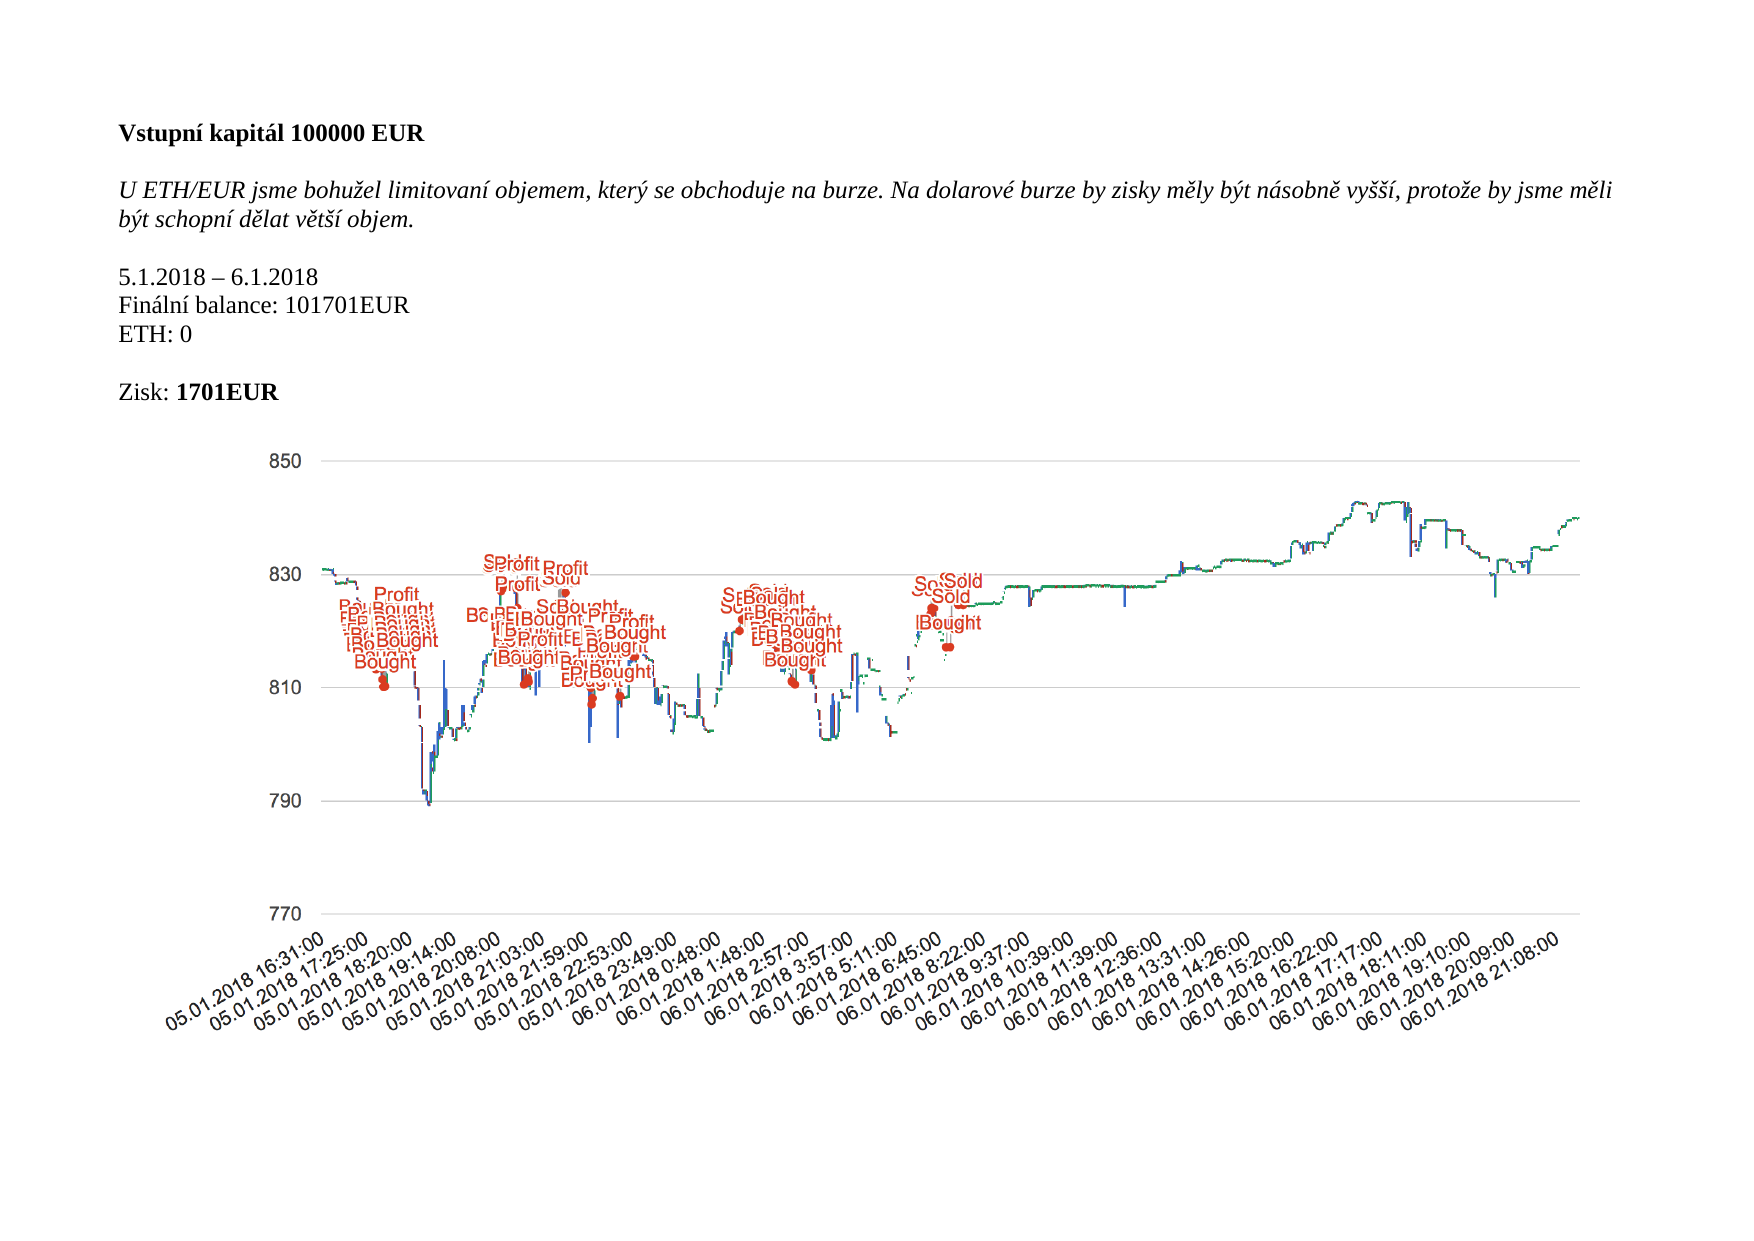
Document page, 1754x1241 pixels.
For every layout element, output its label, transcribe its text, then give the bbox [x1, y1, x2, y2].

text ETH: 0 [118, 319, 1636, 348]
text 5.1.2018 – 6.1.2018 [118, 262, 1636, 291]
text Zisk: 1701EUR [118, 377, 1636, 405]
text Vstupní kapitál 100000 EUR [118, 118, 1636, 147]
text U ETH/EUR jsme bohužel limitovaní objemem, který se obchoduje na burze. Na dolarové burze by zisky měly být násobně vyšší, protože by jsme měli být schopní dělat větší objem. [118, 176, 1636, 233]
text Finální balance: 101701EUR [118, 291, 1636, 319]
picture [118, 405, 1636, 1055]
